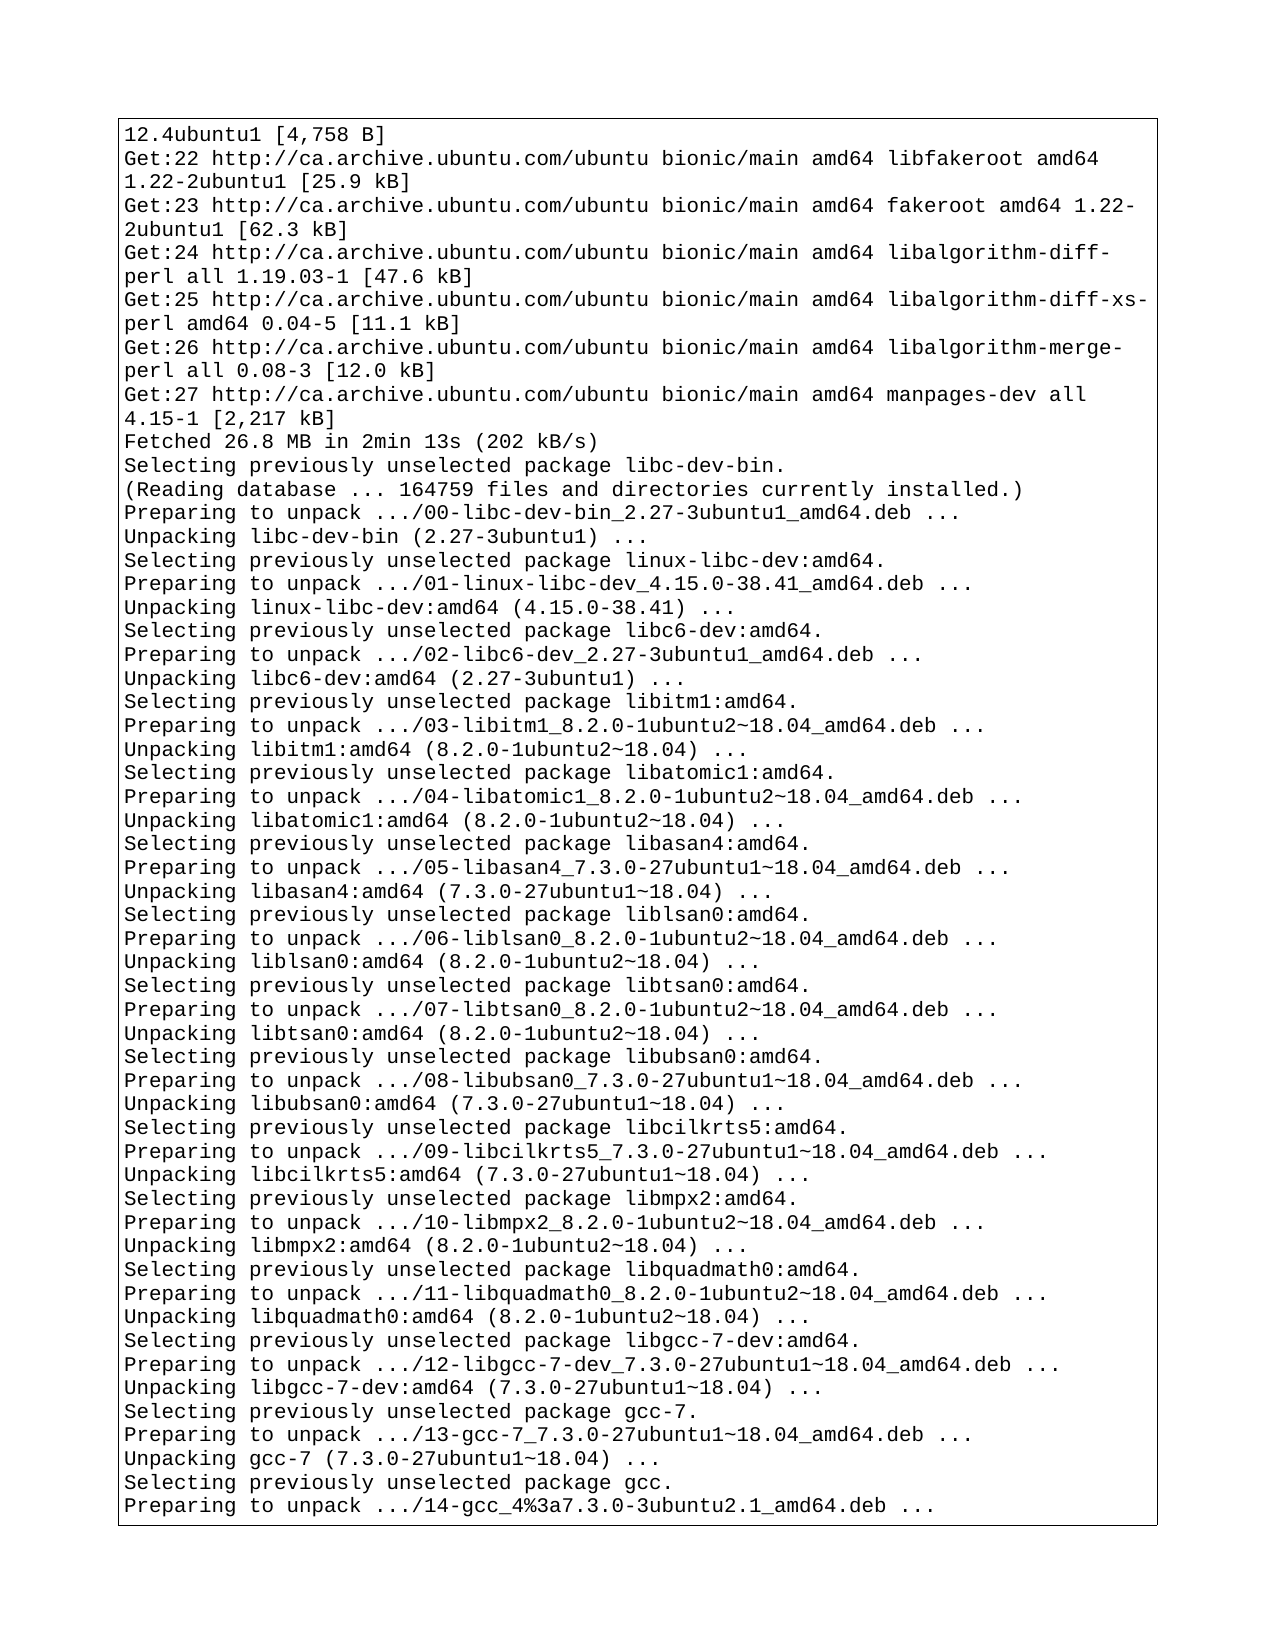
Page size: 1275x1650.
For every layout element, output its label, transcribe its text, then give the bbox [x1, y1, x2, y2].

table_header 12.4ubuntu1 [4,758 B] Get:22 http://ca.archive.ubuntu.com/ubuntu bionic/main amd64 libfakeroot amd64 1.22-2ubuntu1 [25.9 kB] Get:23 http://ca.archive.ubuntu.com/ubuntu bionic/main amd64 fakeroot amd64 1.22-2ubuntu1 [62.3 kB] Get:24 http://ca.archive.ubuntu.com/ubuntu bionic/main amd64 libalgorithm-diff-perl all 1.19.03-1 [47.6 kB] Get:25 http://ca.archive.ubuntu.com/ubuntu bionic/main amd64 libalgorithm-diff-xs-perl amd64 0.04-5 [11.1 kB] Get:26 http://ca.archive.ubuntu.com/ubuntu bionic/main amd64 libalgorithm-merge-perl all 0.08-3 [12.0 kB] Get:27 http://ca.archive.ubuntu.com/ubuntu bionic/main amd64 manpages-dev all 4.15-1 [2,217 kB] Fetched 26.8 MB in 2min 13s (202 kB/s) Selecting previously unselected package libc-dev-bin. (Reading database ... 164759 files and directories currently installed.) Preparing to unpack .../00-libc-dev-bin_2.27-3ubuntu1_amd64.deb ... Unpacking libc-dev-bin (2.27-3ubuntu1) ... Selecting previously unselected package linux-libc-dev:amd64. Preparing to unpack .../01-linux-libc-dev_4.15.0-38.41_amd64.deb ... Unpacking linux-libc-dev:amd64 (4.15.0-38.41) ... Selecting previously unselected package libc6-dev:amd64. Preparing to unpack .../02-libc6-dev_2.27-3ubuntu1_amd64.deb ... Unpacking libc6-dev:amd64 (2.27-3ubuntu1) ... Selecting previously unselected package libitm1:amd64. Preparing to unpack .../03-libitm1_8.2.0-1ubuntu2~18.04_amd64.deb ... Unpacking libitm1:amd64 (8.2.0-1ubuntu2~18.04) ... Selecting previously unselected package libatomic1:amd64. Preparing to unpack .../04-libatomic1_8.2.0-1ubuntu2~18.04_amd64.deb ... Unpacking libatomic1:amd64 (8.2.0-1ubuntu2~18.04) ... Selecting previously unselected package libasan4:amd64. Preparing to unpack .../05-libasan4_7.3.0-27ubuntu1~18.04_amd64.deb ... Unpacking libasan4:amd64 (7.3.0-27ubuntu1~18.04) ... Selecting previously unselected package liblsan0:amd64. Preparing to unpack .../06-liblsan0_8.2.0-1ubuntu2~18.04_amd64.deb ... Unpacking liblsan0:amd64 (8.2.0-1ubuntu2~18.04) ... Selecting previously unselected package libtsan0:amd64. Preparing to unpack .../07-libtsan0_8.2.0-1ubuntu2~18.04_amd64.deb ... Unpacking libtsan0:amd64 (8.2.0-1ubuntu2~18.04) ... Selecting previously unselected package libubsan0:amd64. Preparing to unpack .../08-libubsan0_7.3.0-27ubuntu1~18.04_amd64.deb ... Unpacking libubsan0:amd64 (7.3.0-27ubuntu1~18.04) ... Selecting previously unselected package libcilkrts5:amd64. Preparing to unpack .../09-libcilkrts5_7.3.0-27ubuntu1~18.04_amd64.deb ... Unpacking libcilkrts5:amd64 (7.3.0-27ubuntu1~18.04) ... Selecting previously unselected package libmpx2:amd64. Preparing to unpack .../10-libmpx2_8.2.0-1ubuntu2~18.04_amd64.deb ... Unpacking libmpx2:amd64 (8.2.0-1ubuntu2~18.04) ... Selecting previously unselected package libquadmath0:amd64. Preparing to unpack .../11-libquadmath0_8.2.0-1ubuntu2~18.04_amd64.deb ... Unpacking libquadmath0:amd64 (8.2.0-1ubuntu2~18.04) ... Selecting previously unselected package libgcc-7-dev:amd64. Preparing to unpack .../12-libgcc-7-dev_7.3.0-27ubuntu1~18.04_amd64.deb ... Unpacking libgcc-7-dev:amd64 (7.3.0-27ubuntu1~18.04) ... Selecting previously unselected package gcc-7. Preparing to unpack .../13-gcc-7_7.3.0-27ubuntu1~18.04_amd64.deb ... Unpacking gcc-7 (7.3.0-27ubuntu1~18.04) ... Selecting previously unselected package gcc. Preparing to unpack .../14-gcc_4%3a7.3.0-3ubuntu2.1_amd64.deb ... [119, 119, 1157, 1525]
